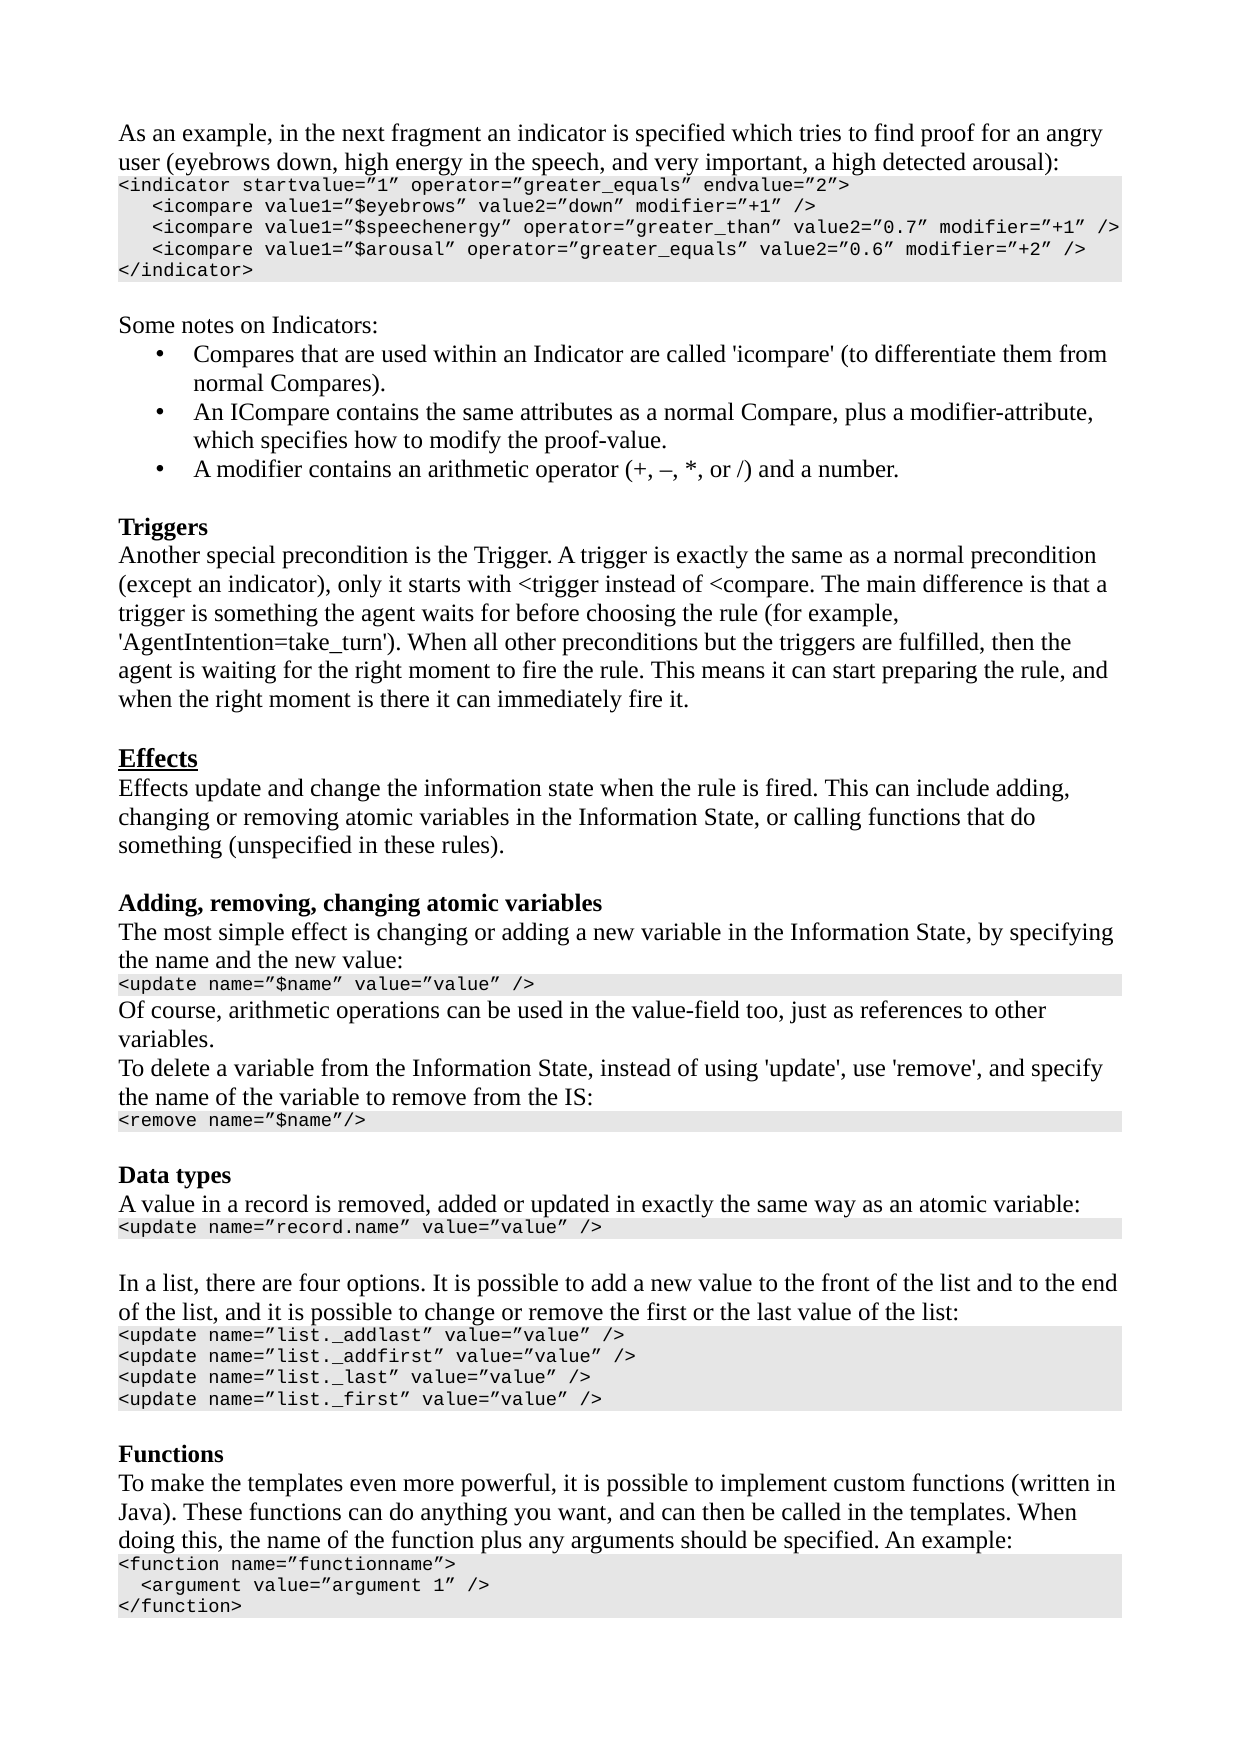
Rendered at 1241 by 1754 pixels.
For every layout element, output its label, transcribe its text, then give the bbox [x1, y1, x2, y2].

text In a list, there are four options. It is possible to add a new value to the front of the list and to the end of the list, and it is possible to change or remove the first or the last value of the list: [118, 1268, 1122, 1326]
text <update name=”list._last” value=”value” /> [118, 1368, 1122, 1389]
text Effects update and change the information state when the rule is fired. This can include adding, changing or removing atomic variables in the Information State, or calling functions that do something (unspecified in these rules). [118, 773, 1122, 859]
text Functions [118, 1439, 1122, 1468]
text <update name=”list._addfirst” value=”value” /> [118, 1347, 1122, 1368]
text Another special precondition is the Trigger. A trigger is exactly the same as a normal precondition (except an indicator), only it starts with <trigger instead of <compare. The main difference is that a trigger is something the agent waits for before choosing the rule (for example, 'AgentIntention=take_turn'). When all other preconditions but the triggers are fulfilled, then the agent is waiting for the right moment to fire the rule. This means it can start preparing the rule, and when the right moment is there it can immediately fire it. [118, 541, 1122, 713]
text <icompare value1=”$arousal” operator=”greater_equals” value2=”0.6” modifier=”+2” /> [118, 239, 1122, 261]
text Of course, arithmetic operations can be used in the value-field too, just as references to other variables. [118, 996, 1122, 1053]
text Adding, removing, changing atomic variables [118, 888, 1122, 917]
text To delete a variable from the Information State, instead of using 'update', use 'remove', and specify the name of the variable to remove from the IS: [118, 1053, 1122, 1111]
text <icompare value1=”$speechenergy” operator=”greater_than” value2=”0.7” modifier=”+1” /> [118, 218, 1122, 239]
text <update name=”record.name” value=”value” /> [118, 1218, 1122, 1239]
list Compares that are used within an Indicator are called 'icompare' (to differentiate them from normal Compares). [156, 339, 1122, 397]
text <indicator startvalue=”1” operator=”greater_equals” endvalue=”2”> [118, 176, 1122, 197]
text Some notes on Indicators: [118, 311, 1122, 339]
text </function> [118, 1597, 1122, 1618]
text </indicator> [118, 261, 1122, 282]
text Triggers [118, 512, 1122, 541]
text <update name=”$name” value=”value” /> [118, 974, 1122, 996]
text <function name=”functionname”> [118, 1554, 1122, 1576]
text The most simple effect is changing or adding a new variable in the Information State, by specifying the name and the new value: [118, 917, 1122, 974]
text To make the templates even more powerful, it is possible to implement custom functions (written in Java). These functions can do anything you want, and can then be called in the templates. When doing this, the name of the function plus any arguments should be specified. An example: [118, 1468, 1122, 1554]
text <update name=”list._addlast” value=”value” /> [118, 1326, 1122, 1347]
list A modifier contains an arithmetic operator (+, –, *, or /) and a number. [156, 454, 1122, 483]
text Effects [118, 742, 1122, 773]
text <argument value=”argument 1” /> [118, 1576, 1122, 1597]
list An ICompare contains the same attributes as a normal Compare, plus a modifier-attribute, which specifies how to modify the proof-value. [156, 397, 1122, 454]
text A value in a record is removed, added or updated in exactly the same way as an atomic variable: [118, 1189, 1122, 1218]
text <update name=”list._first” value=”value” /> [118, 1389, 1122, 1411]
text <remove name=”$name”/> [118, 1111, 1122, 1132]
text As an example, in the next fragment an indicator is specified which tries to find proof for an angry user (eyebrows down, high energy in the speech, and very important, a high detected arousal): [118, 118, 1122, 176]
text Data types [118, 1161, 1122, 1189]
text <icompare value1=”$eyebrows” value2=”down” modifier=”+1” /> [118, 197, 1122, 218]
